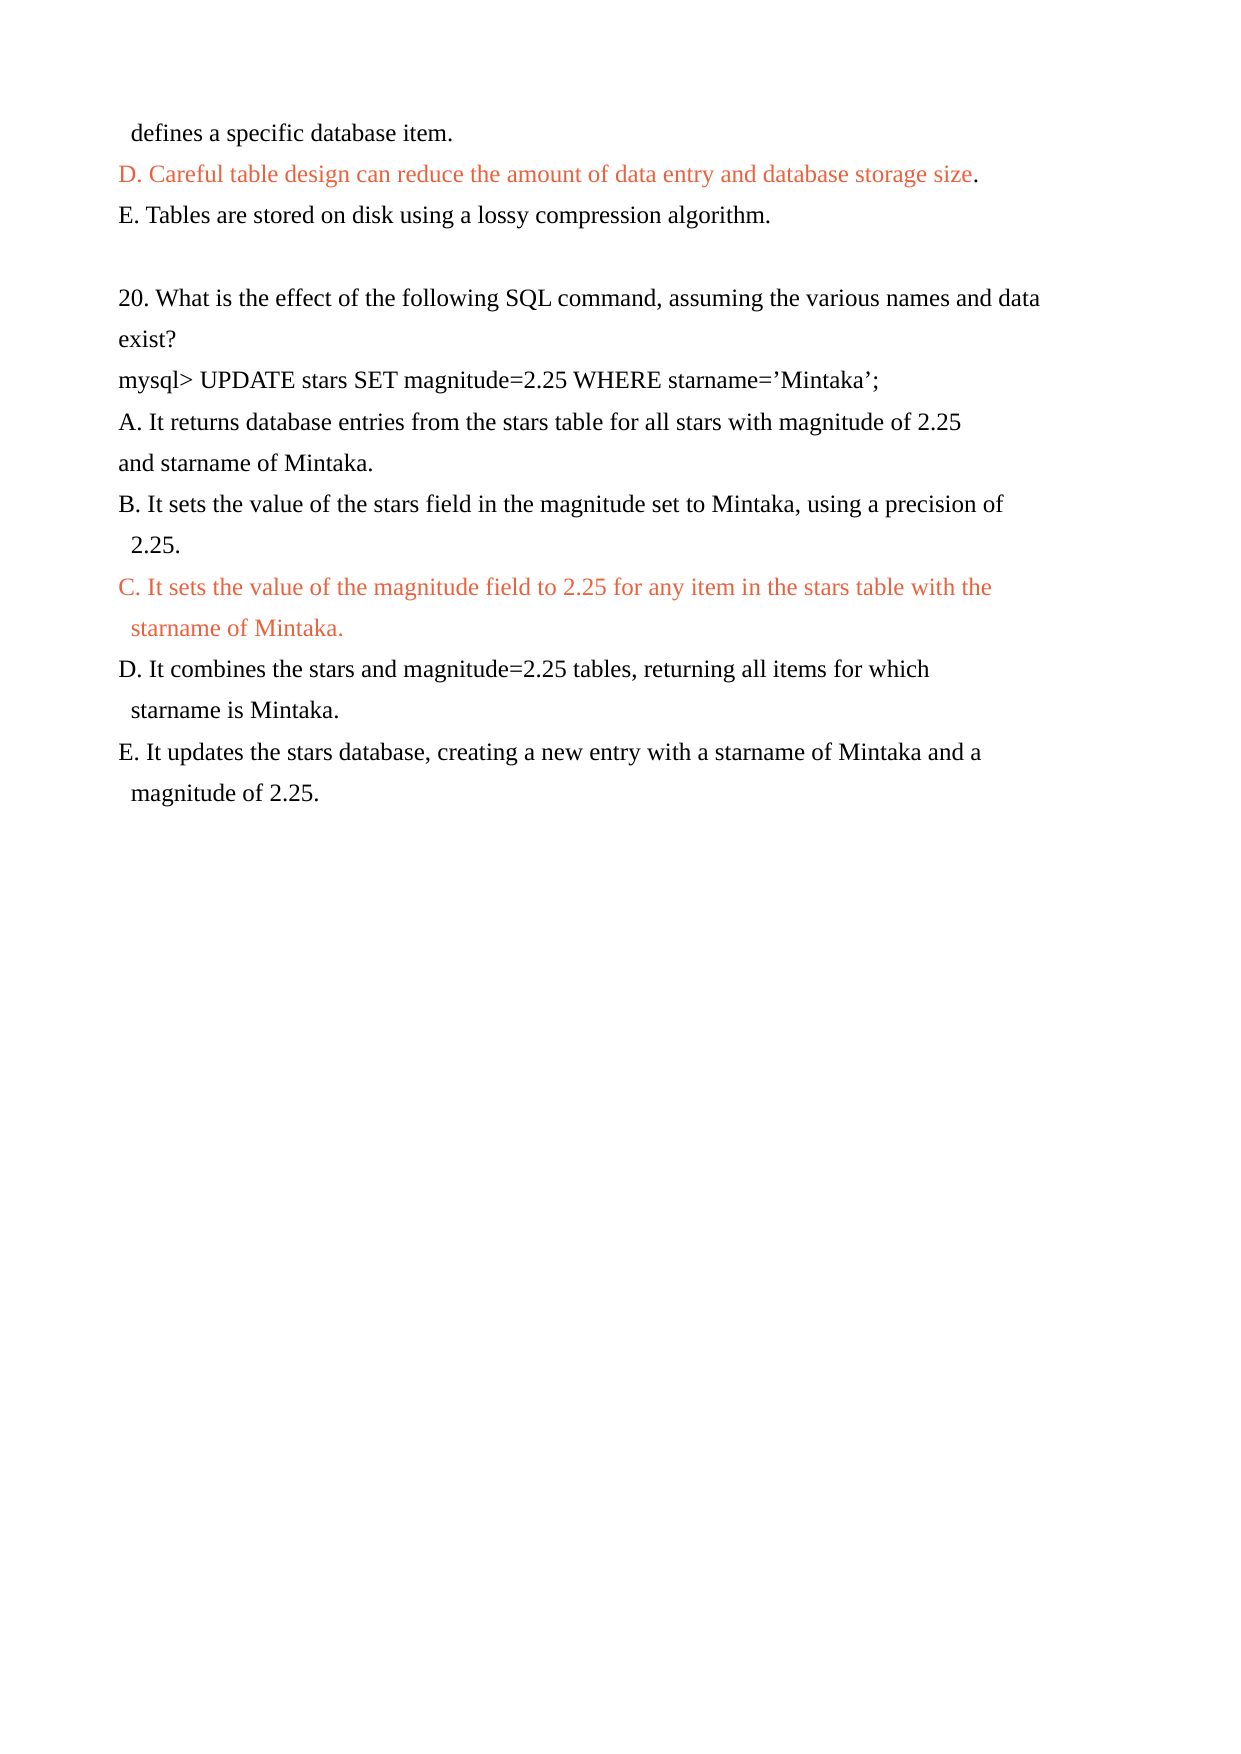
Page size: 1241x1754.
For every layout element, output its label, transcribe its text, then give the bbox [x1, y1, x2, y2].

text starname is Mintaka. [118, 696, 1122, 724]
text E. Tables are stored on disk using a lossy compression algorithm. [118, 201, 1122, 229]
text D. It combines the stars and magnitude=2.25 tables, returning all items for which [118, 654, 1122, 683]
text 2.25. [118, 531, 1122, 559]
text defines a specific database item. [118, 118, 1122, 147]
text D. Careful table design can reduce the amount of data entry and database storage size. [118, 159, 1122, 188]
text E. It updates the stars database, creating a new entry with a starname of Mintaka and a [118, 737, 1122, 766]
text magnitude of 2.25. [118, 778, 1122, 807]
text exist? [118, 324, 1122, 353]
text B. It sets the value of the stars field in the magnitude set to Mintaka, using a precision of [118, 489, 1122, 518]
text C. It sets the value of the magnitude field to 2.25 for any item in the stars table with the [118, 572, 1122, 601]
text mysql> UPDATE stars SET magnitude=2.25 WHERE starname=’Mintaka’; [118, 366, 1122, 394]
text and starname of Mintaka. [118, 448, 1122, 477]
text A. It returns database entries from the stars table for all stars with magnitude of 2.25 [118, 407, 1122, 436]
text 20. What is the effect of the following SQL command, assuming the various names and data [118, 283, 1122, 312]
text starname of Mintaka. [118, 613, 1122, 642]
